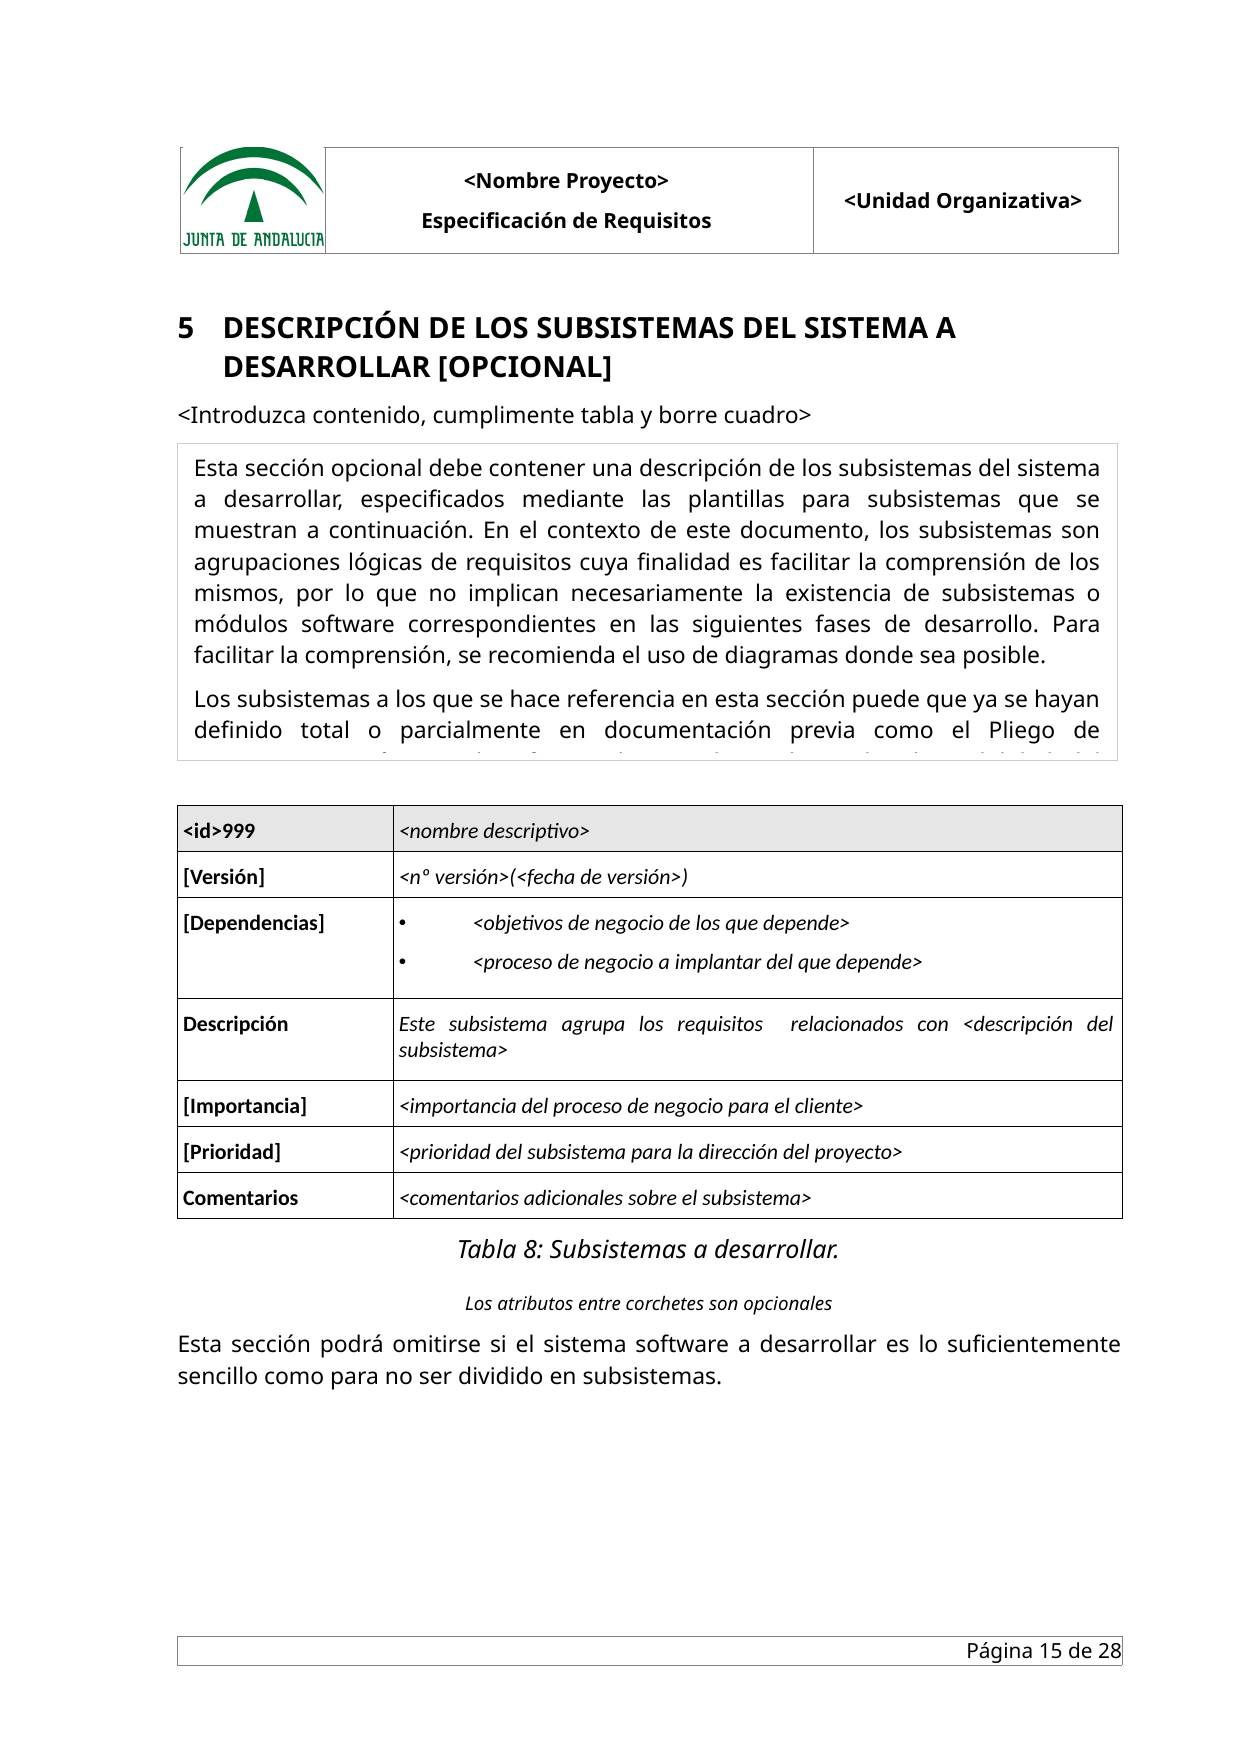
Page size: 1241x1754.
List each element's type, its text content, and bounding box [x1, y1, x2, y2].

text Tabla 8: Subsistemas a desarrollar. [177, 1231, 1122, 1265]
subtitle DESCRIPCIÓN DE LOS SUBSISTEMAS DEL SISTEMA A DESARROLLAR [OPCIONAL] [177, 307, 1122, 386]
table_cell [Prioridad] [178, 1127, 393, 1172]
table_header <id>999 [178, 806, 393, 851]
text Los subsistemas a los que se hace referencia en esta sección puede que ya se hayan definido total o parcialmente en documentación previa como el Pliego de Prescripciones Técnicas, la Oferta seleccionada o el Estudio de Viabilidad del Sistema, en cuyo se podrán reutilizar y se hará referencia a dichos documentos como fuente de los mismos. [194, 683, 1101, 752]
table_cell Comentarios [178, 1173, 393, 1218]
text Esta sección opcional debe contener una descripción de los subsistemas del sistema a desarrollar, especificados mediante las plantillas para subsistemas que se muestran a continuación. En el contexto de este documento, los subsistemas son agrupaciones lógicas de requisitos cuya finalidad es facilitar la comprensión de los mismos, por lo que no implican necesariamente la existencia de subsistemas o módulos software correspondientes en las siguientes fases de desarrollo. Para facilitar la comprensión, se recomienda el uso de diagramas donde sea posible. [194, 452, 1101, 670]
table_cell Descripción [178, 999, 393, 1080]
table_cell Este subsistema agrupa los requisitos relacionados con <descripción del subsistema> [394, 999, 1122, 1080]
text <Introduzca contenido, cumplimente tabla y borre cuadro> [177, 399, 1122, 430]
table_cell <nº versión>(<fecha de versión>) [394, 852, 1122, 897]
table_cell <objetivos de negocio de los que depende> <proceso de negocio a implantar del que depende> ... [394, 898, 1122, 997]
table_header <nombre descriptivo> [394, 806, 1122, 851]
table_cell <comentarios adicionales sobre el subsistema> [394, 1173, 1122, 1218]
text Los atributos entre corchetes son opcionales [177, 1290, 1122, 1316]
table_cell [Importancia] [178, 1081, 393, 1126]
text Esta sección podrá omitirse si el sistema software a desarrollar es lo suficientemente sencillo como para no ser dividido en subsistemas. [177, 1328, 1122, 1391]
table_cell [Dependencias] [178, 898, 393, 997]
table_cell [Versión] [178, 852, 393, 897]
table_cell <prioridad del subsistema para la dirección del proyecto> [394, 1127, 1122, 1172]
table_cell <importancia del proceso de negocio para el cliente> [394, 1081, 1122, 1126]
